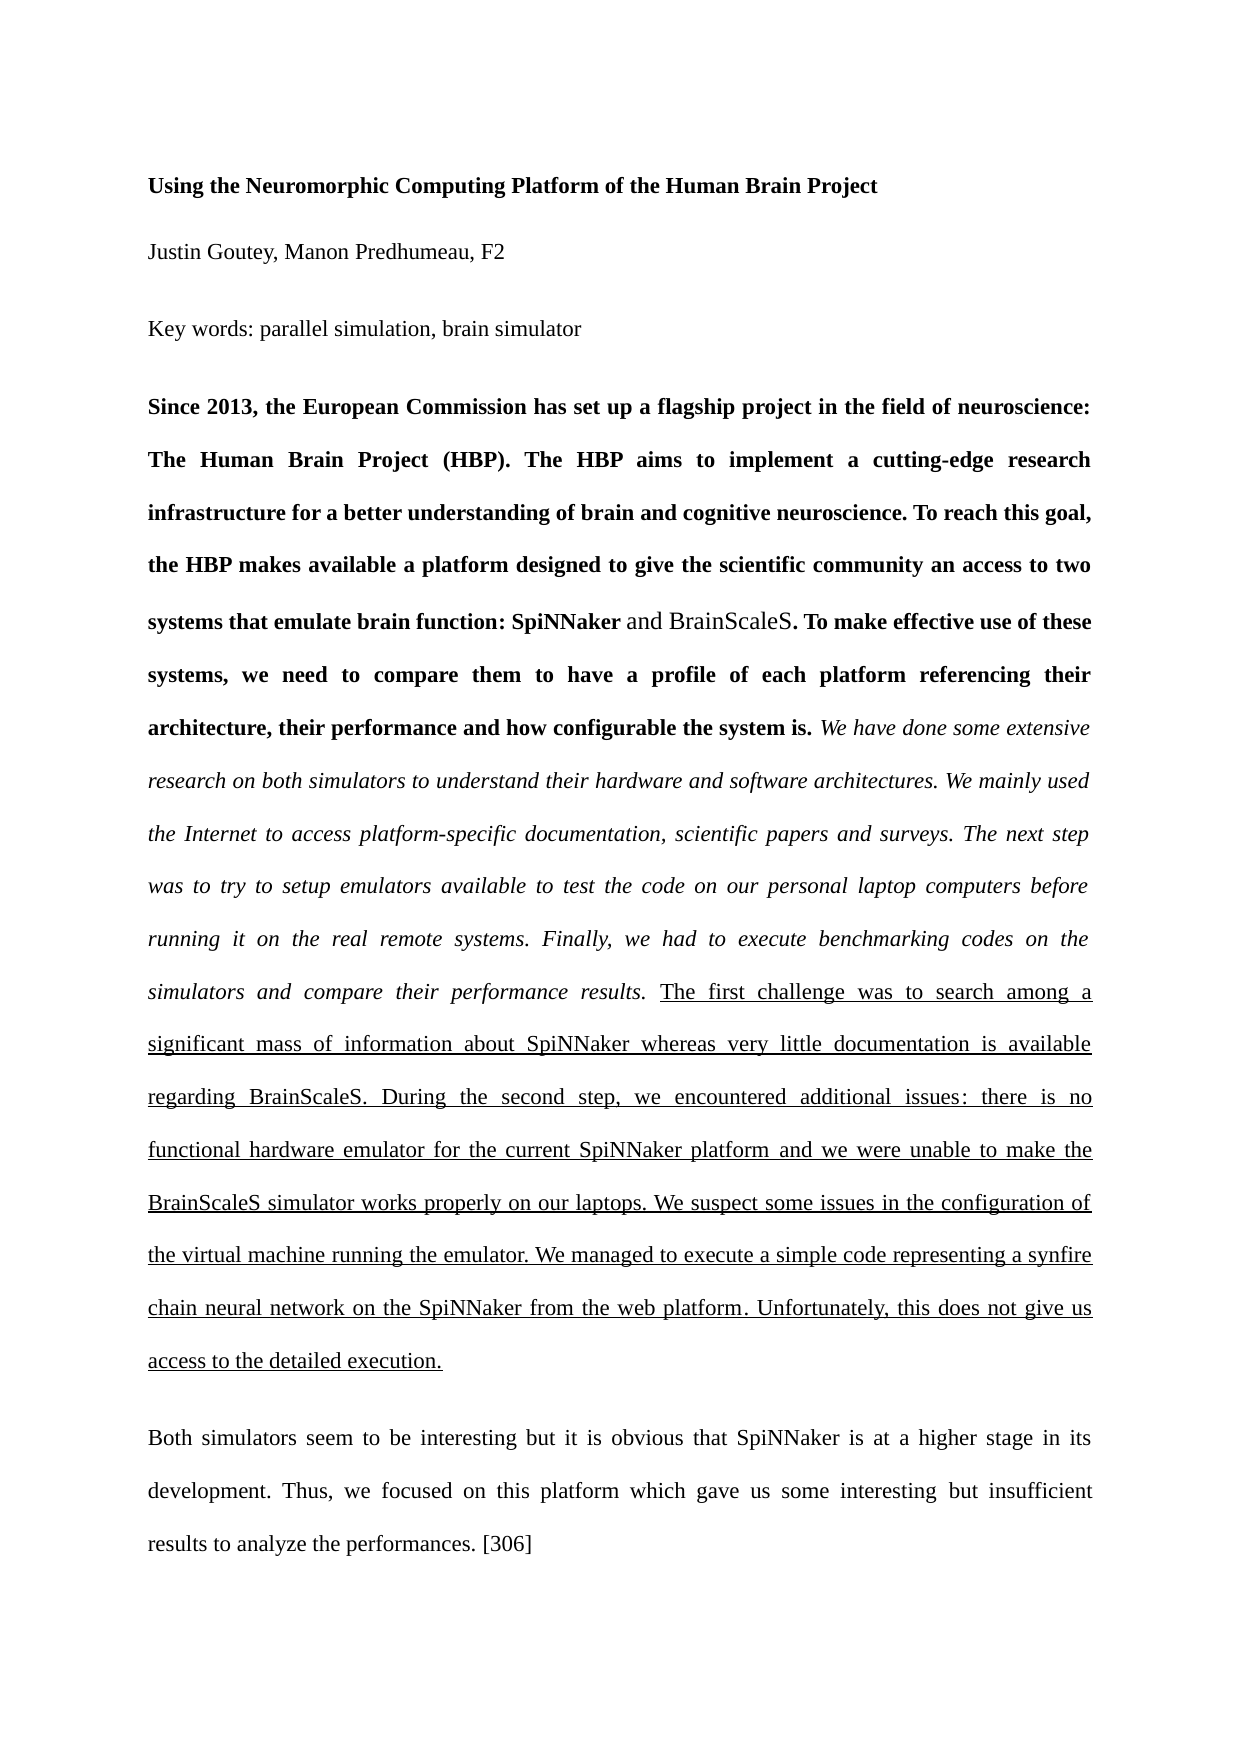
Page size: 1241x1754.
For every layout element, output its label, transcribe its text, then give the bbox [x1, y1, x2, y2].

text functional hardware emulator for the current SpiNNaker platform and we were unable to make the [148, 1107, 1093, 1159]
text Since 2013, the European Commission has set up a flagship project in the field of neuroscience: The Human Brain Project (HBP). The HBP aims to implement a cutting-edge research infrastructure for a better understanding of brain and cognitive neuroscience. To reach this goal, the HBP makes available a platform designed to give the scientific community an access to two systems that emulate brain function: SpiNNaker and BrainScaleS. To make effective use of these systems, we need to compare them to have a profile of each platform referencing their architecture, their performance and how configurable the system is. We have done some extensive research on both simulators to understand their hardware and software architectures. We mainly used the Internet to access platform-specific documentation, scientific papers and surveys. The next step was to try to setup emulators available to test the code on our personal laptop computers before running it on the real remote systems. Finally, we had to execute benchmarking codes on the simulators and compare their performance results. The first challenge was to search among a significant mass of information about SpiNNaker whereas very little documentation is available regarding BrainScaleS. During the second step, we encountered additional issues: there is no [148, 393, 1093, 1106]
subtitle Using the Neuromorphic Computing Platform of the Human Brain Project [148, 173, 1093, 199]
text Justin Goutey, Manon Predhumeau, F2 [148, 238, 1093, 264]
text Key words: parallel simulation, brain simulator [148, 316, 1093, 342]
text chain neural network on the SpiNNaker from the web platform. Unfortunately, this does not give us [148, 1265, 1093, 1317]
text Both simulators seem to be interesting but it is obvious that SpiNNaker is at a higher stage in its development. Thus, we focused on this platform which gave us some interesting but insufficient results to analyze the performances. [306] [148, 1424, 1093, 1556]
text access to the detailed execution. [148, 1318, 1093, 1373]
text BrainScaleS simulator works properly on our laptops. We suspect some issues in the configuration of the virtual machine running the emulator. We managed to execute a simple code representing a synfire [148, 1160, 1093, 1264]
